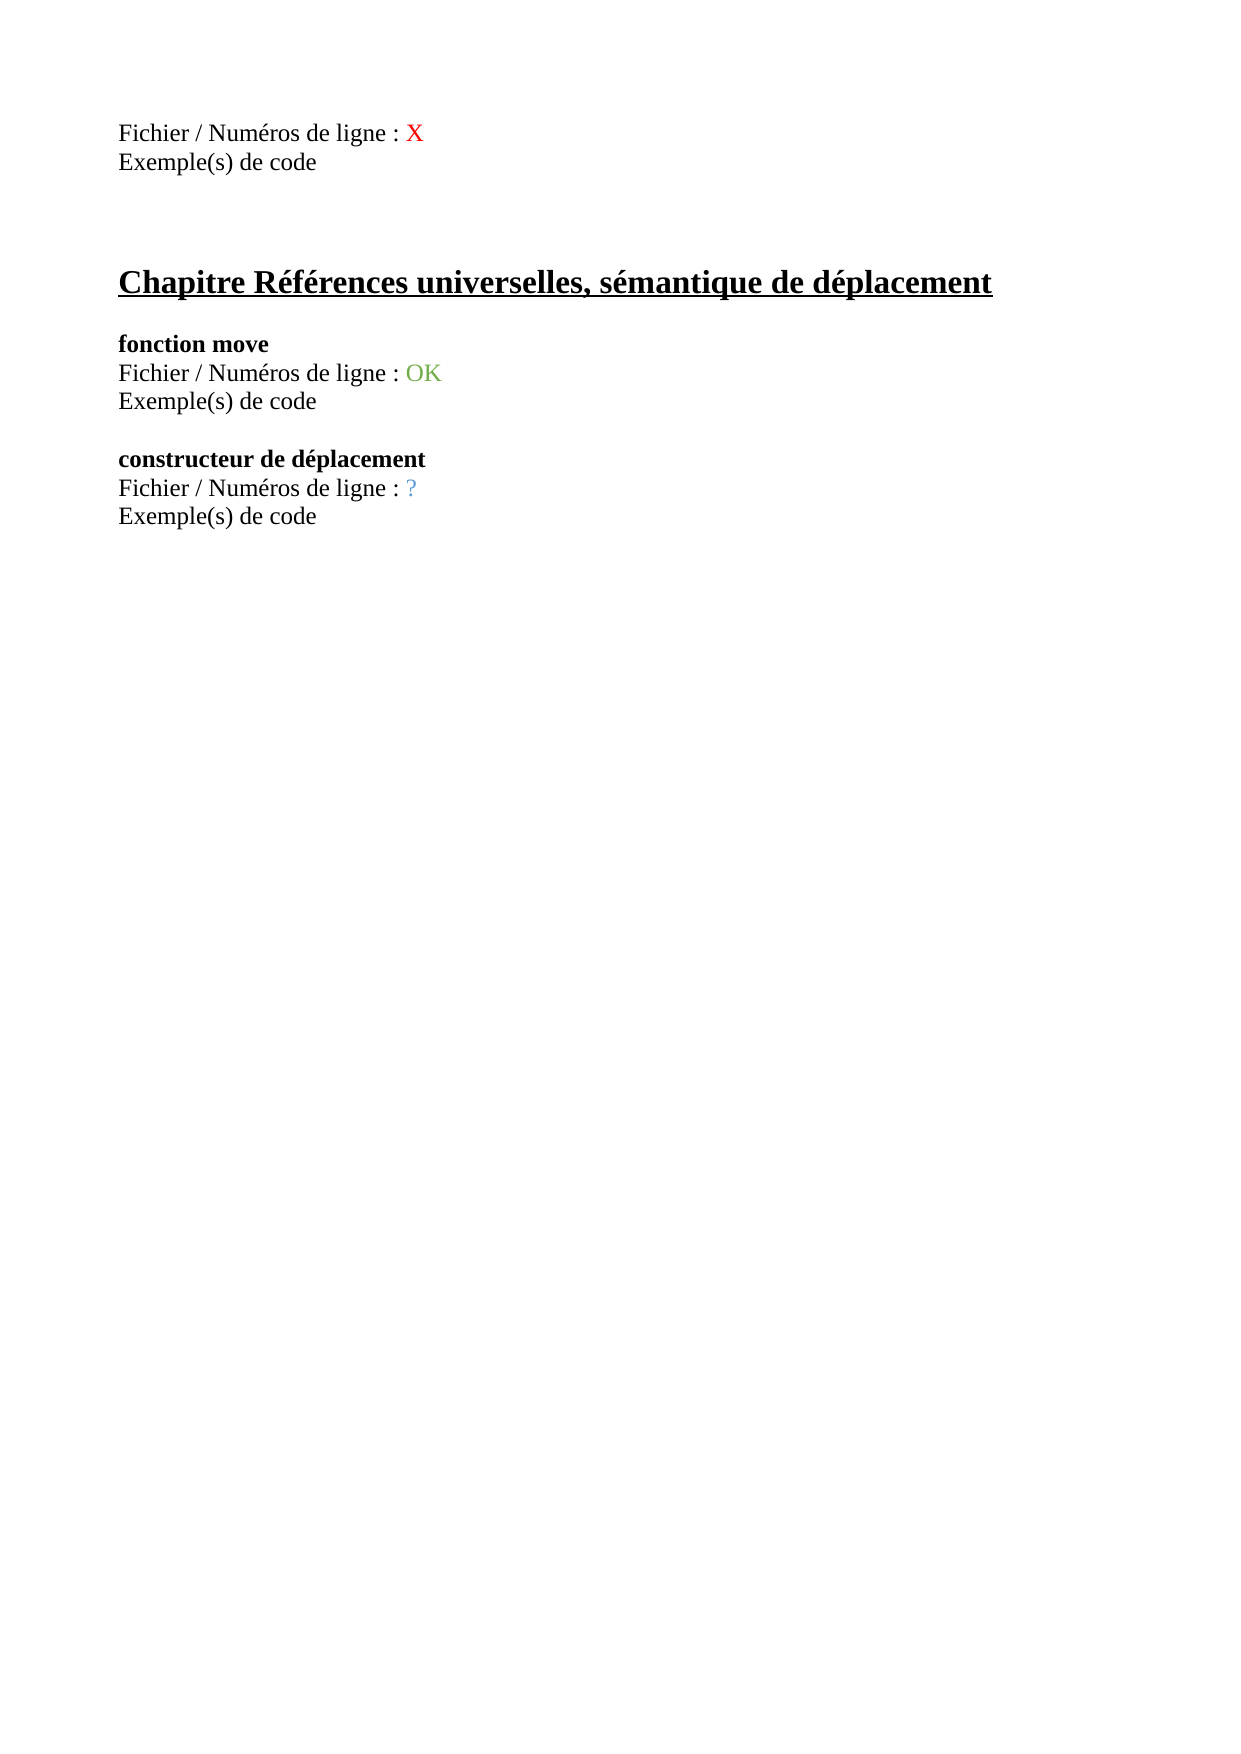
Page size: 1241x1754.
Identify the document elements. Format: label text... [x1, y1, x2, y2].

text Fichier / Numéros de ligne : ? [118, 473, 1122, 501]
text Fichier / Numéros de ligne : OK [118, 358, 1122, 386]
text Exemple(s) de code [118, 501, 1122, 530]
text Chapitre Références universelles, sémantique de déplacement [118, 262, 1122, 300]
text Exemple(s) de code [118, 386, 1122, 415]
text Fichier / Numéros de ligne : X [118, 118, 1122, 147]
text constructeur de déplacement [118, 444, 1122, 473]
text Exemple(s) de code [118, 147, 1122, 176]
text fonction move [118, 329, 1122, 358]
